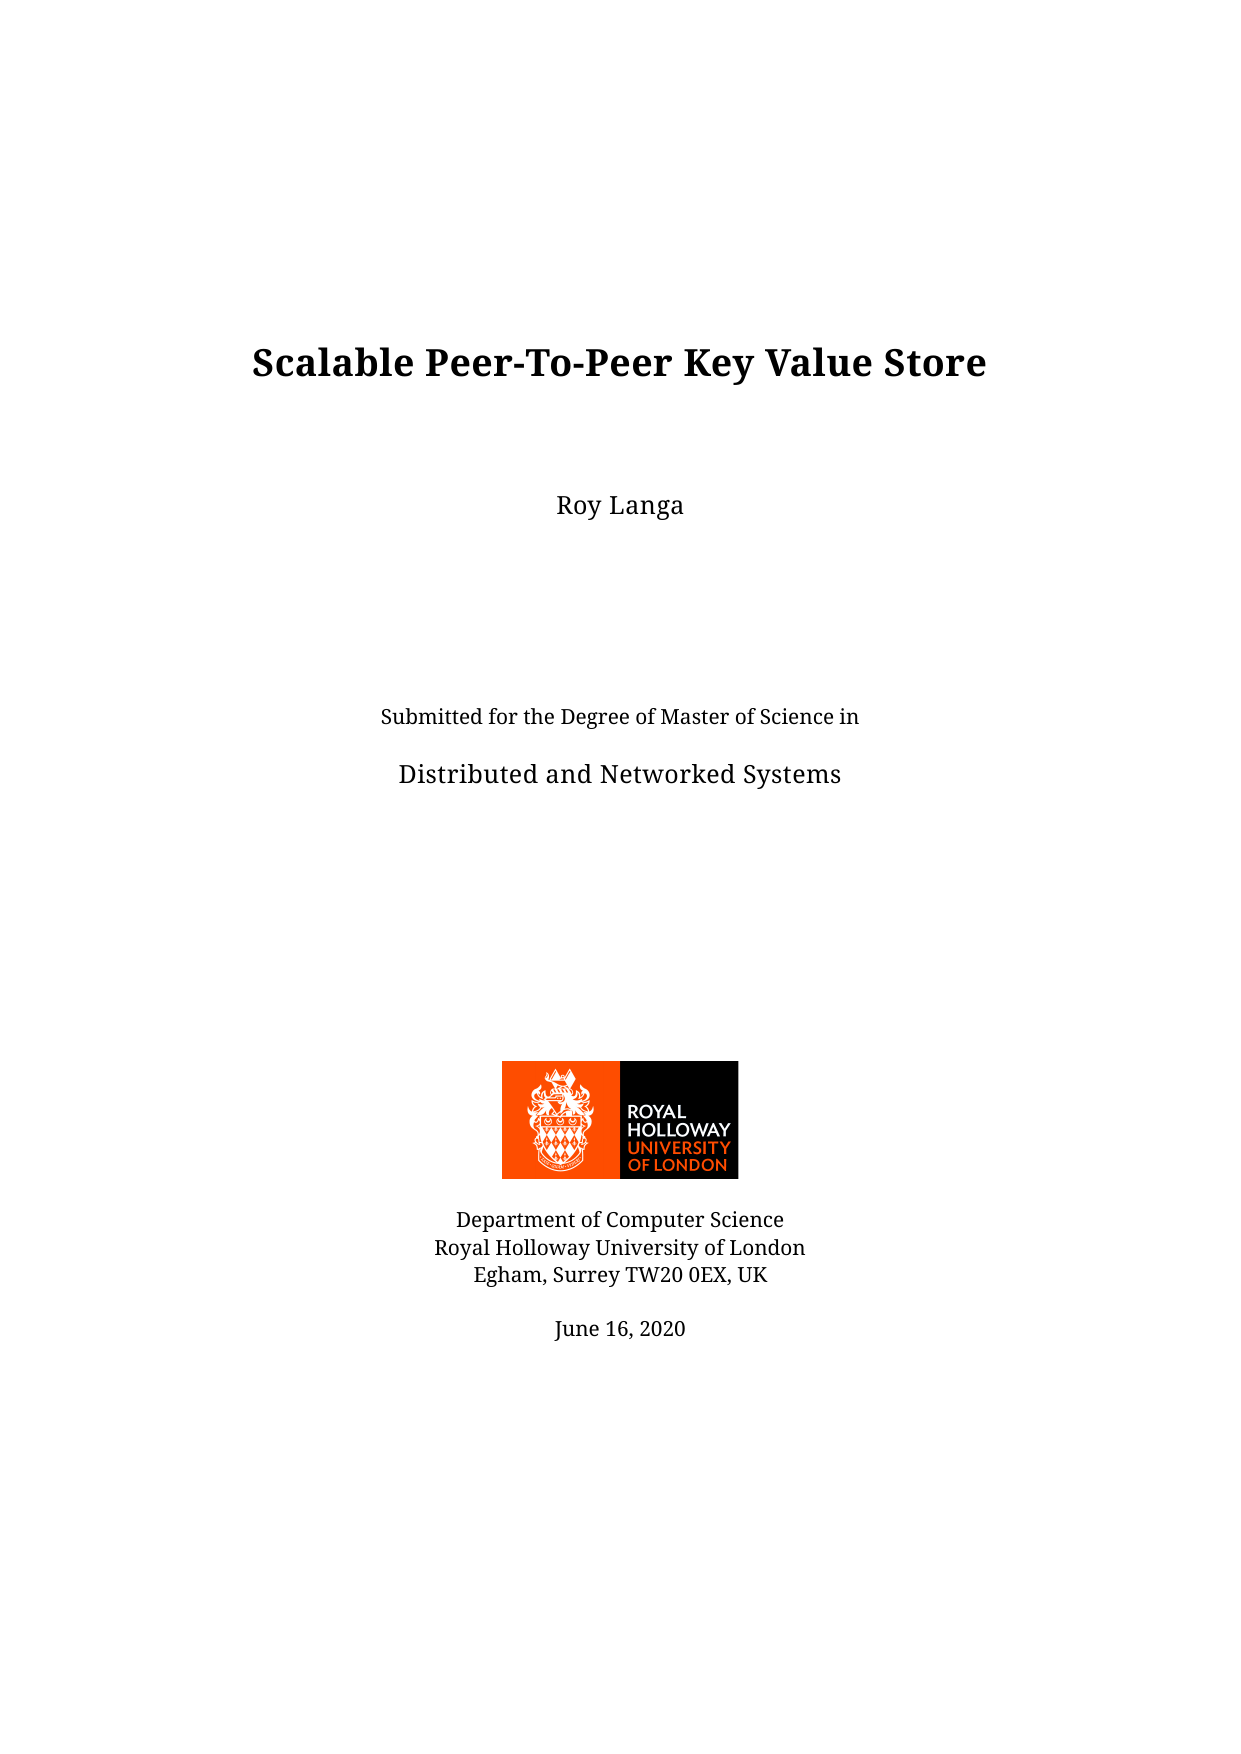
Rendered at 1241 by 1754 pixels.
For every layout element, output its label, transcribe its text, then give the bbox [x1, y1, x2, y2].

text Submitted for the Degree of Master of Science in [236, 703, 1004, 730]
text Royal Holloway University of London [236, 1233, 1004, 1260]
text Roy Langa [236, 487, 1004, 521]
text June 16, 2020 [236, 1314, 1004, 1342]
picture [502, 1061, 739, 1179]
text Department of Computer Science [236, 1206, 1004, 1233]
text Egham, Surrey TW20 0EX, UK [236, 1260, 1004, 1287]
text Distributed and Networked Systems [236, 757, 1004, 791]
title Scalable Peer-To-Peer Key Value Store [236, 336, 1004, 387]
